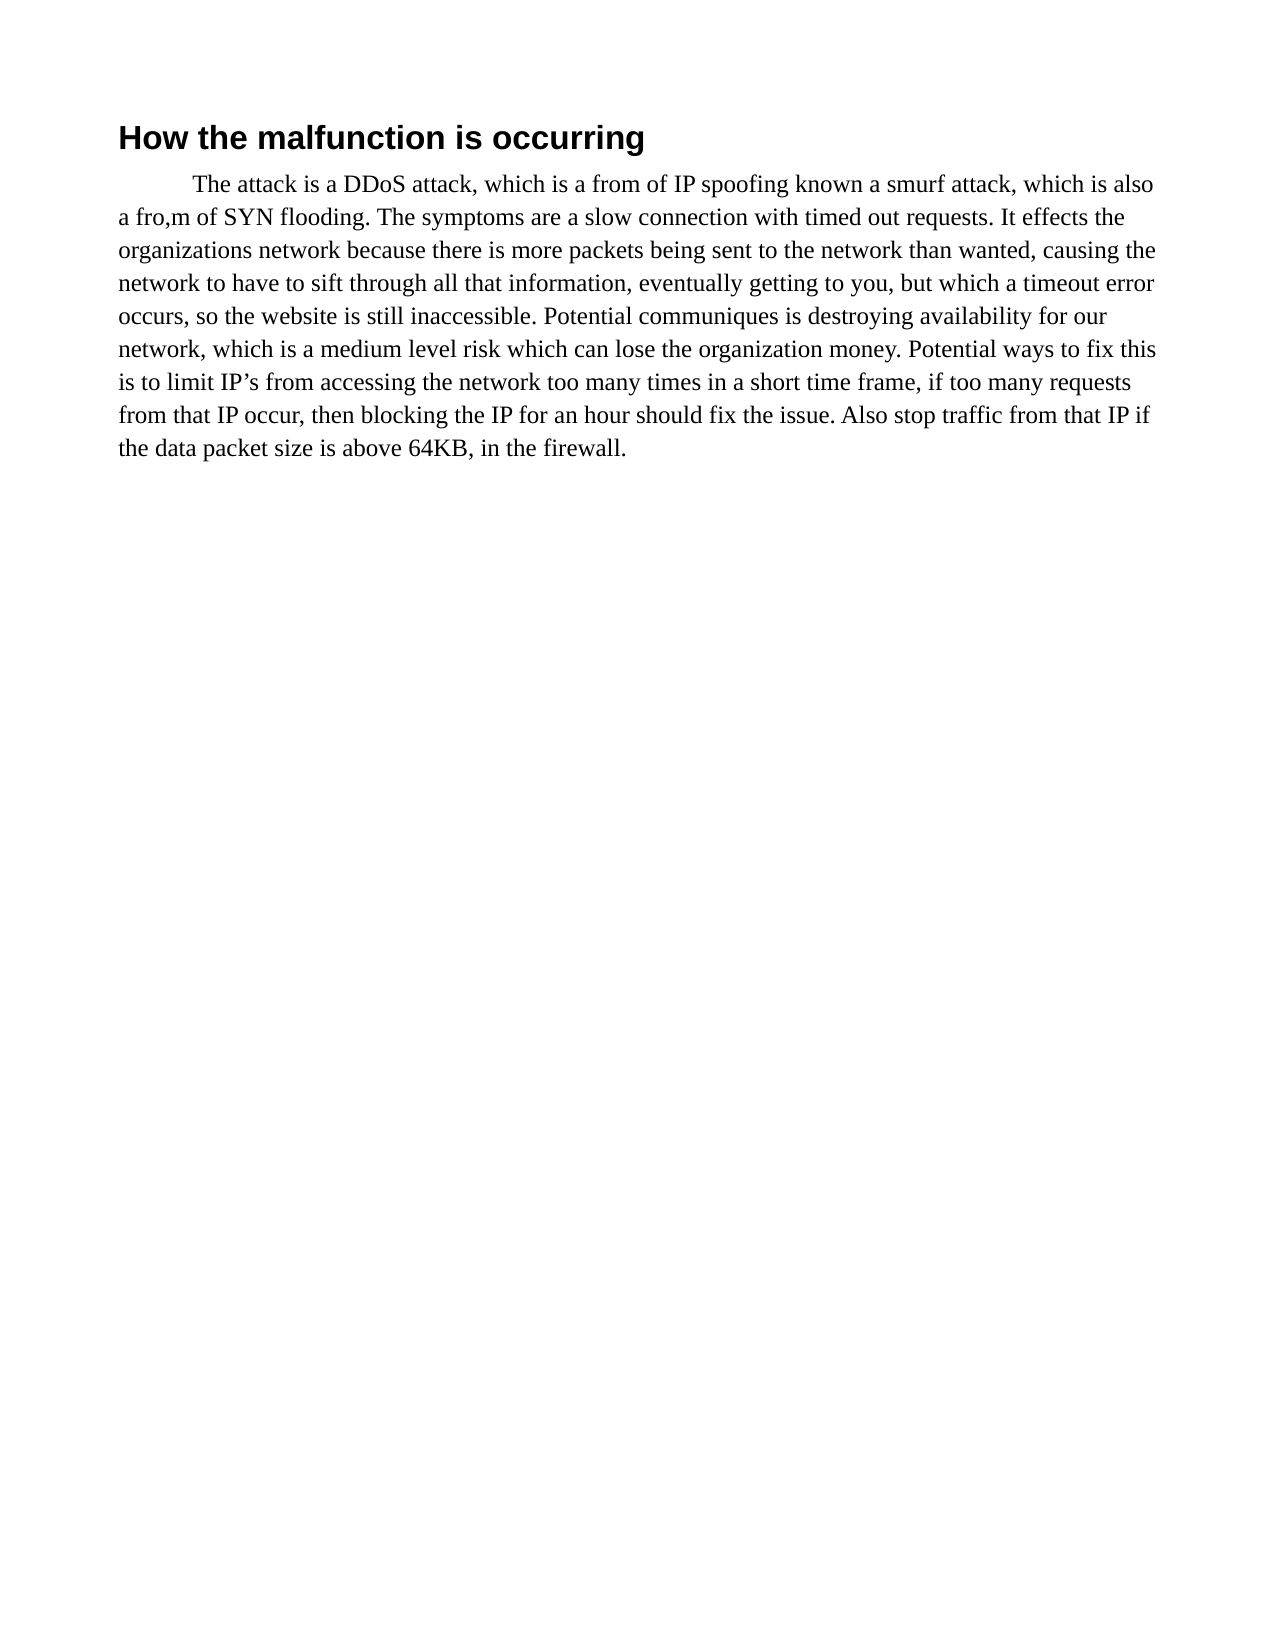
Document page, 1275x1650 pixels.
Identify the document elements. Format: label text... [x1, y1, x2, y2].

text The attack is a DDoS attack, which is a from of IP spoofing known a smurf attack, which is also a fro,m of SYN flooding. The symptoms are a slow connection with timed out requests. It effects the organizations network because there is more packets being sent to the network than wanted, causing the network to have to sift through all that information, eventually getting to you, but which a timeout error occurs, so the website is still inaccessible. Potential communiques is destroying availability for our network, which is a medium level risk which can lose the organization money. Potential ways to fix this is to limit IP’s from accessing the network too many times in a short time frame, if too many requests from that IP occur, then blocking the IP for an hour should fix the issue. Also stop traffic from that IP if the data packet size is above 64KB, in the firewall. [118, 169, 1157, 462]
subtitle How the malfunction is occurring [118, 118, 1157, 157]
